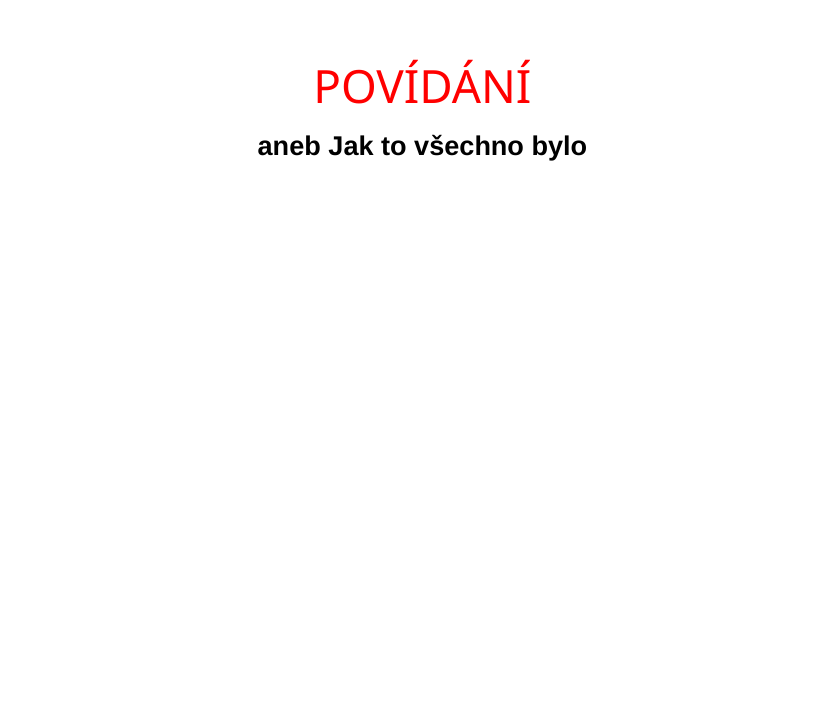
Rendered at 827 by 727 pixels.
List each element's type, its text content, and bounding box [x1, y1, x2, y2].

subtitle aneb Jak to všechno bylo [89, 129, 756, 161]
subtitle POVÍDÁNÍ [89, 54, 756, 117]
